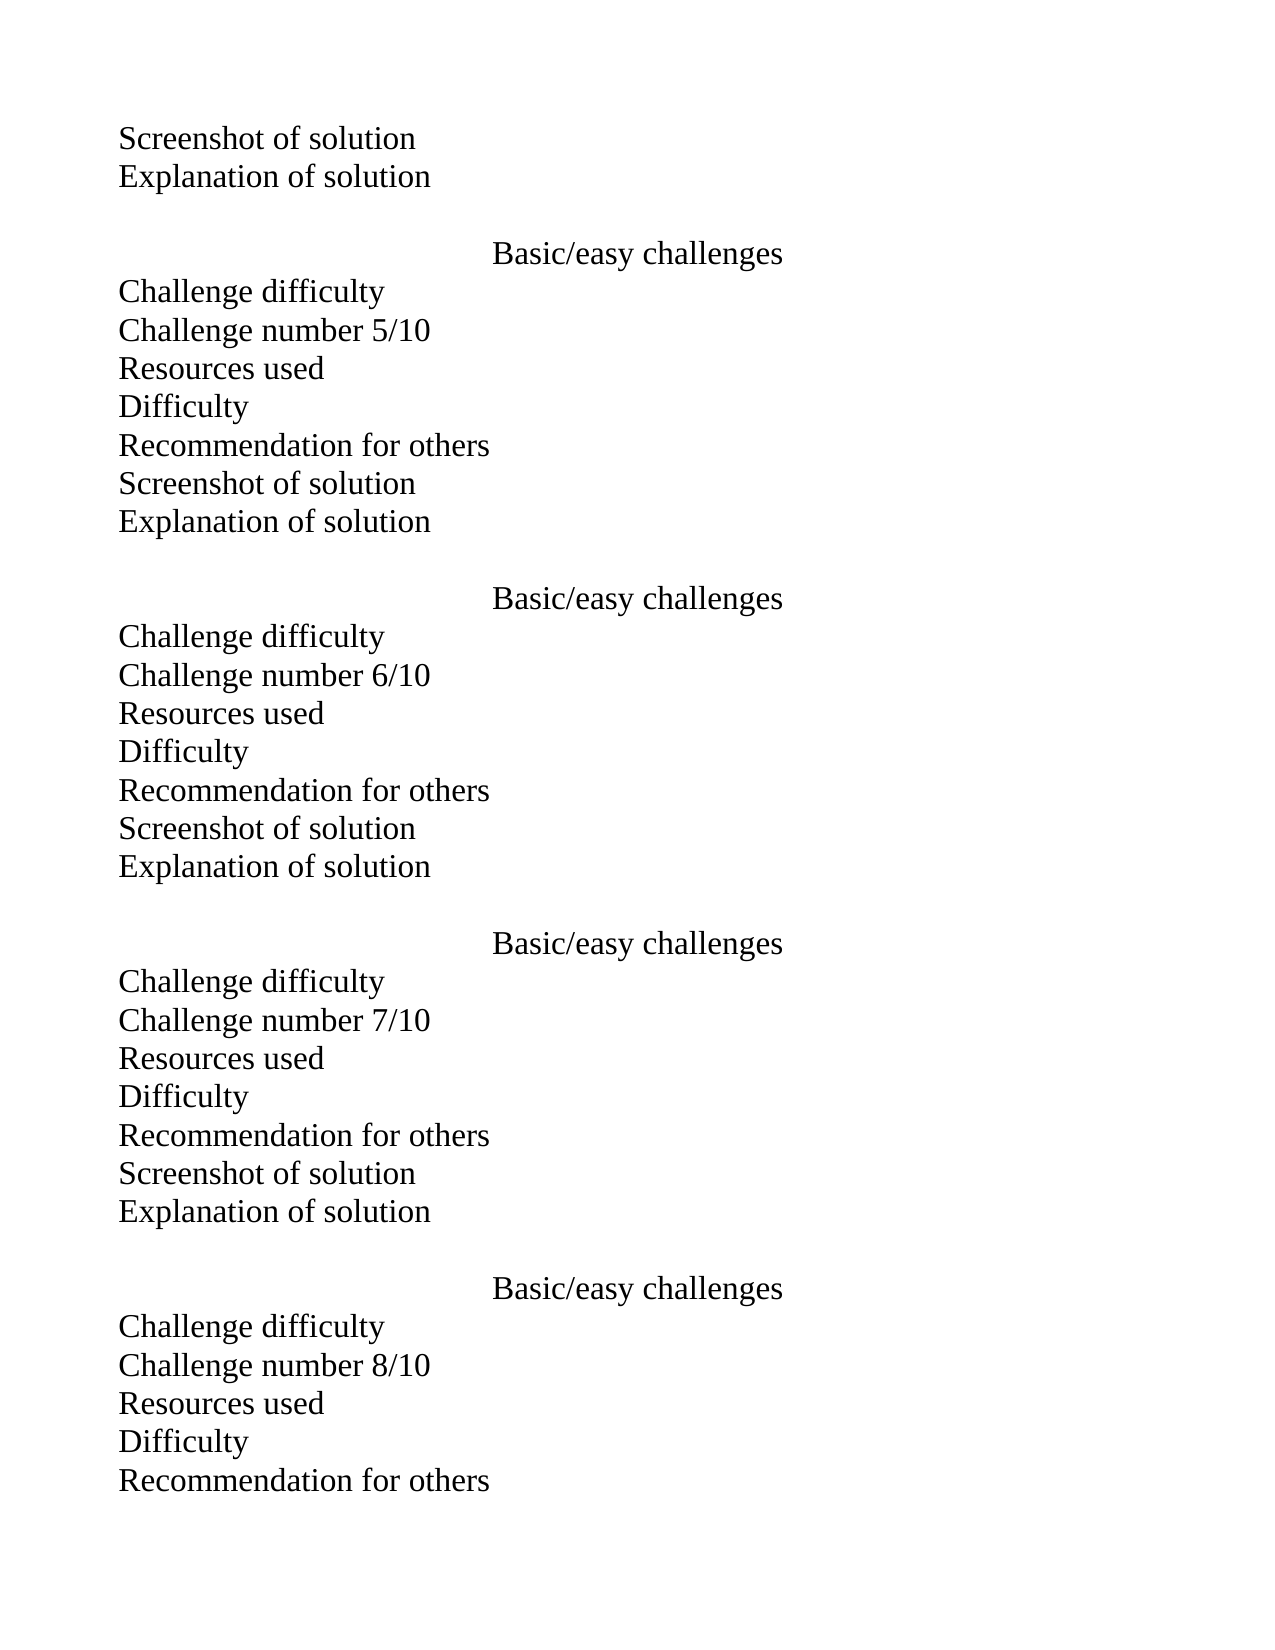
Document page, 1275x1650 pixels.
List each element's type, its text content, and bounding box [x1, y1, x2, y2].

table_cell [638, 1000, 1157, 1038]
table_cell Resources used [118, 693, 637, 731]
table_cell Challenge number 6/10 [118, 655, 637, 693]
table_cell [638, 770, 1157, 808]
table_cell [638, 425, 1157, 463]
table_cell [638, 1191, 1157, 1230]
table_cell Explanation of solution [118, 501, 637, 540]
text Basic/easy challenges [118, 233, 1157, 271]
table_cell [638, 1115, 1157, 1153]
table_header [638, 616, 1157, 655]
table_cell [638, 731, 1157, 770]
table_header [638, 1306, 1157, 1345]
table_cell [638, 118, 1157, 156]
table_cell [638, 1383, 1157, 1421]
table_cell [638, 1460, 1157, 1498]
table_cell [638, 846, 1157, 885]
table_header Challenge difficulty [118, 271, 637, 310]
table_cell Explanation of solution [118, 846, 637, 885]
table_cell [638, 463, 1157, 501]
table_cell Difficulty [118, 386, 637, 425]
text Basic/easy challenges [118, 923, 1157, 961]
table_cell [638, 655, 1157, 693]
table_cell [638, 808, 1157, 846]
table_cell Screenshot of solution [118, 1153, 637, 1191]
table_cell Recommendation for others [118, 1460, 637, 1498]
table_cell [638, 1076, 1157, 1115]
table_cell Resources used [118, 348, 637, 386]
table_cell [638, 386, 1157, 425]
table_header Challenge difficulty [118, 1306, 637, 1345]
table_cell Explanation of solution [118, 156, 637, 195]
table_cell Difficulty [118, 1421, 637, 1460]
table_cell Difficulty [118, 1076, 637, 1115]
table_cell [638, 501, 1157, 540]
table_header [638, 961, 1157, 1000]
table_cell Challenge number 7/10 [118, 1000, 637, 1038]
table_cell Resources used [118, 1383, 637, 1421]
table_header Challenge difficulty [118, 961, 637, 1000]
table_cell Screenshot of solution [118, 808, 637, 846]
table_header Challenge difficulty [118, 616, 637, 655]
table_header [638, 271, 1157, 310]
table_cell Difficulty [118, 731, 637, 770]
table_cell Recommendation for others [118, 770, 637, 808]
table_cell [638, 1345, 1157, 1383]
table_cell Recommendation for others [118, 425, 637, 463]
table_cell [638, 693, 1157, 731]
table_cell [638, 348, 1157, 386]
table_cell Screenshot of solution [118, 463, 637, 501]
table_cell [638, 310, 1157, 348]
table_cell Recommendation for others [118, 1115, 637, 1153]
table_cell Explanation of solution [118, 1191, 637, 1230]
table_cell [638, 1153, 1157, 1191]
text Basic/easy challenges [118, 1268, 1157, 1306]
table_cell Screenshot of solution [118, 118, 637, 156]
table_cell [638, 156, 1157, 195]
table_cell Challenge number 8/10 [118, 1345, 637, 1383]
table_cell Challenge number 5/10 [118, 310, 637, 348]
table_cell [638, 1038, 1157, 1076]
table_cell [638, 1421, 1157, 1460]
text Basic/easy challenges [118, 578, 1157, 616]
table_cell Resources used [118, 1038, 637, 1076]
